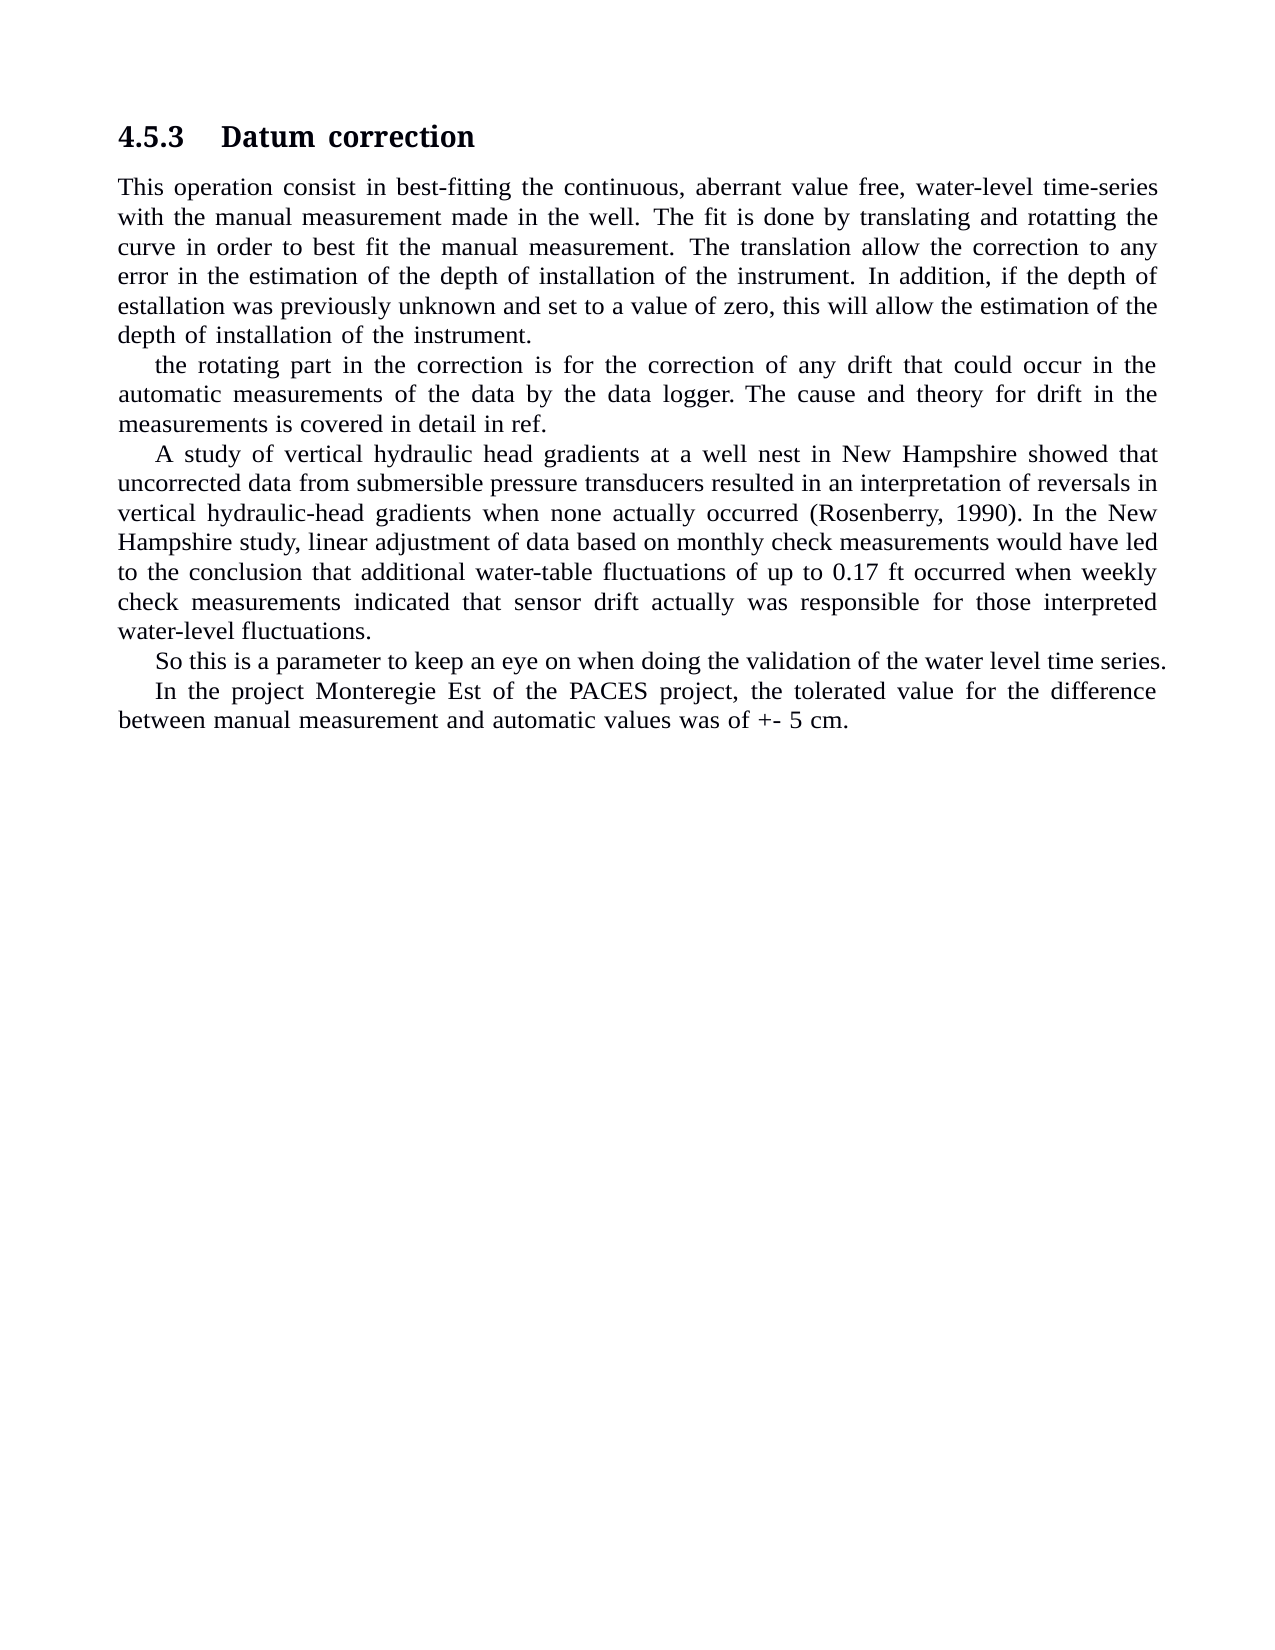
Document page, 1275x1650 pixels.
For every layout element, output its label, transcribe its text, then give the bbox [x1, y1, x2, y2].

text the rotating part in the correction is for the correction of any drift that could occur in the automatic measurements of the data by the data logger. The cause and theory for drift in the measurements is covered in detail in ref. [118, 350, 1157, 438]
text A study of vertical hydraulic head gradients at a well nest in New Hampshire showed that uncorrected data from submersible pressure transducers resulted in an interpretation of reversals in vertical hydraulic-head gradients when none actually occurred (Rosenberry, 1990). In the New Hampshire study, linear adjustment of data based on monthly check measurements would have led to the conclusion that additional water-table fluctuations of up to 0.17 ft occurred when weekly check measurements indicated that sensor drift actually was responsible for those interpreted water-level fluctuations. [117, 439, 1158, 645]
text This operation consist in best-fitting the continuous, aberrant value free, water-level time-series with the manual measurement made in the well. The fit is done by translating and rotatting the curve in order to best fit the manual measurement. The translation allow the correction to any error in the estimation of the depth of installation of the instrument. In addition, if the depth of estallation was previously unknown and set to a value of zero, this will allow the estimation of the depth of installation of the instrument. [117, 172, 1158, 349]
text In the project Monteregie Est of the PACES project, the tolerated value for the difference between manual measurement and automatic values was of +- 5 cm. [118, 676, 1157, 734]
list Datum correction [118, 116, 1173, 156]
text So this is a parameter to keep an eye on when doing the validation of the water level time series. [155, 646, 1173, 674]
